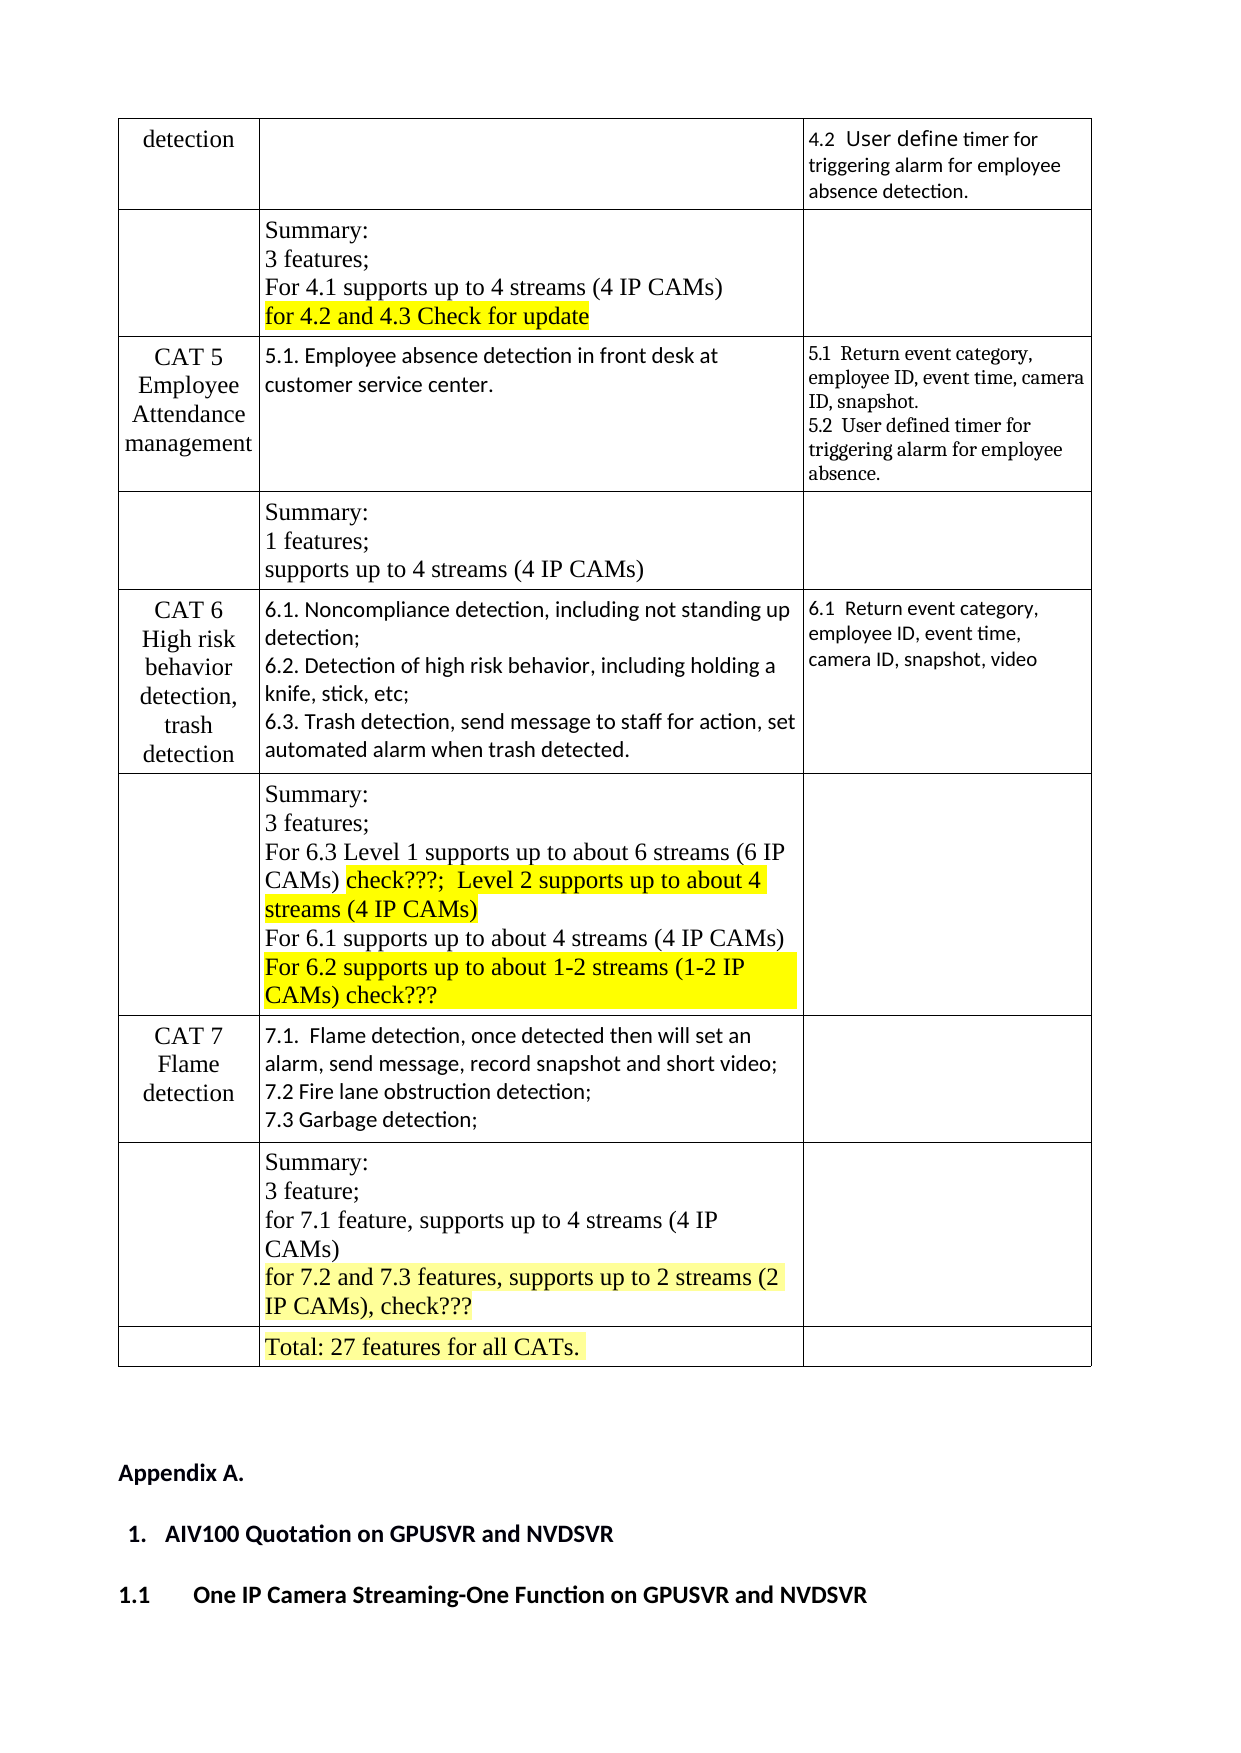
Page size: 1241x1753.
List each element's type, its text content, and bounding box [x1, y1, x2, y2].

table_cell 7.1. Flame detection, once detected then will set an alarm, send message, record snapshot and short video; 7.2 Fire lane obstruction detection; 7.3 Garbage detection; [260, 1016, 803, 1142]
table_cell [804, 1143, 1091, 1326]
table_cell [260, 119, 803, 209]
text Appendix A. [118, 1457, 1122, 1487]
table_cell 6.1. Noncompliance detection, including not standing up detection; 6.2. Detection of high risk behavior, including holding a knife, stick, etc; 6.3. Trash detection, send message to staff for action, set automated alarm when trash detected. [260, 590, 803, 773]
list AIV100 Quotation on GPUSVR and NVDSVR [127, 1518, 1122, 1548]
table_cell Total: 27 features for all CATs. [260, 1327, 803, 1366]
table_cell [119, 1327, 259, 1366]
table_cell [119, 492, 259, 589]
table_cell [804, 492, 1091, 589]
table_cell [804, 774, 1091, 1015]
table_cell [804, 1016, 1091, 1142]
table_cell CAT 6 High risk behavior detection, trash detection [119, 590, 259, 773]
table_cell [119, 210, 259, 336]
table_cell [804, 210, 1091, 336]
table_cell CAT 5 Employee Attendance management [119, 337, 259, 491]
table_cell detection [119, 119, 259, 209]
table_cell [804, 1327, 1091, 1366]
table_cell 5.1 Return event category, employee ID, event time, camera ID, snapshot. 5.2 User defined timer for triggering alarm for employee absence. [804, 337, 1091, 491]
table_cell Summary: 1 features; supports up to 4 streams (4 IP CAMs) [260, 492, 803, 589]
table_cell 5.1. Employee absence detection in front desk at customer service center. [260, 337, 803, 491]
table_cell Summary: 3 features; For 4.1 supports up to 4 streams (4 IP CAMs) for 4.2 and 4.3 Check for update [260, 210, 803, 336]
table_cell CAT 7 Flame detection [119, 1016, 259, 1142]
text 1.1 One IP Camera Streaming-One Function on GPUSVR and NVDSVR [118, 1579, 1122, 1609]
table_cell 6.1 Return event category, employee ID, event time, camera ID, snapshot, video [804, 590, 1091, 773]
table_cell Summary: 3 feature; for 7.1 feature, supports up to 4 streams (4 IP CAMs) for 7.2 and 7.3 features, supports up to 2 streams (2 IP CAMs), check??? [260, 1143, 803, 1326]
table_cell [119, 774, 259, 1015]
table_cell 4.2 User define timer for triggering alarm for employee absence detection. [804, 119, 1091, 209]
table_cell [119, 1143, 259, 1326]
table_cell Summary: 3 features; For 6.3 Level 1 supports up to about 6 streams (6 IP CAMs) check???; Level 2 supports up to about 4 streams (4 IP CAMs) For 6.1 supports up to about 4 streams (4 IP CAMs) For 6.2 supports up to about 1-2 streams (1-2 IP CAMs) check??? [260, 774, 803, 1015]
